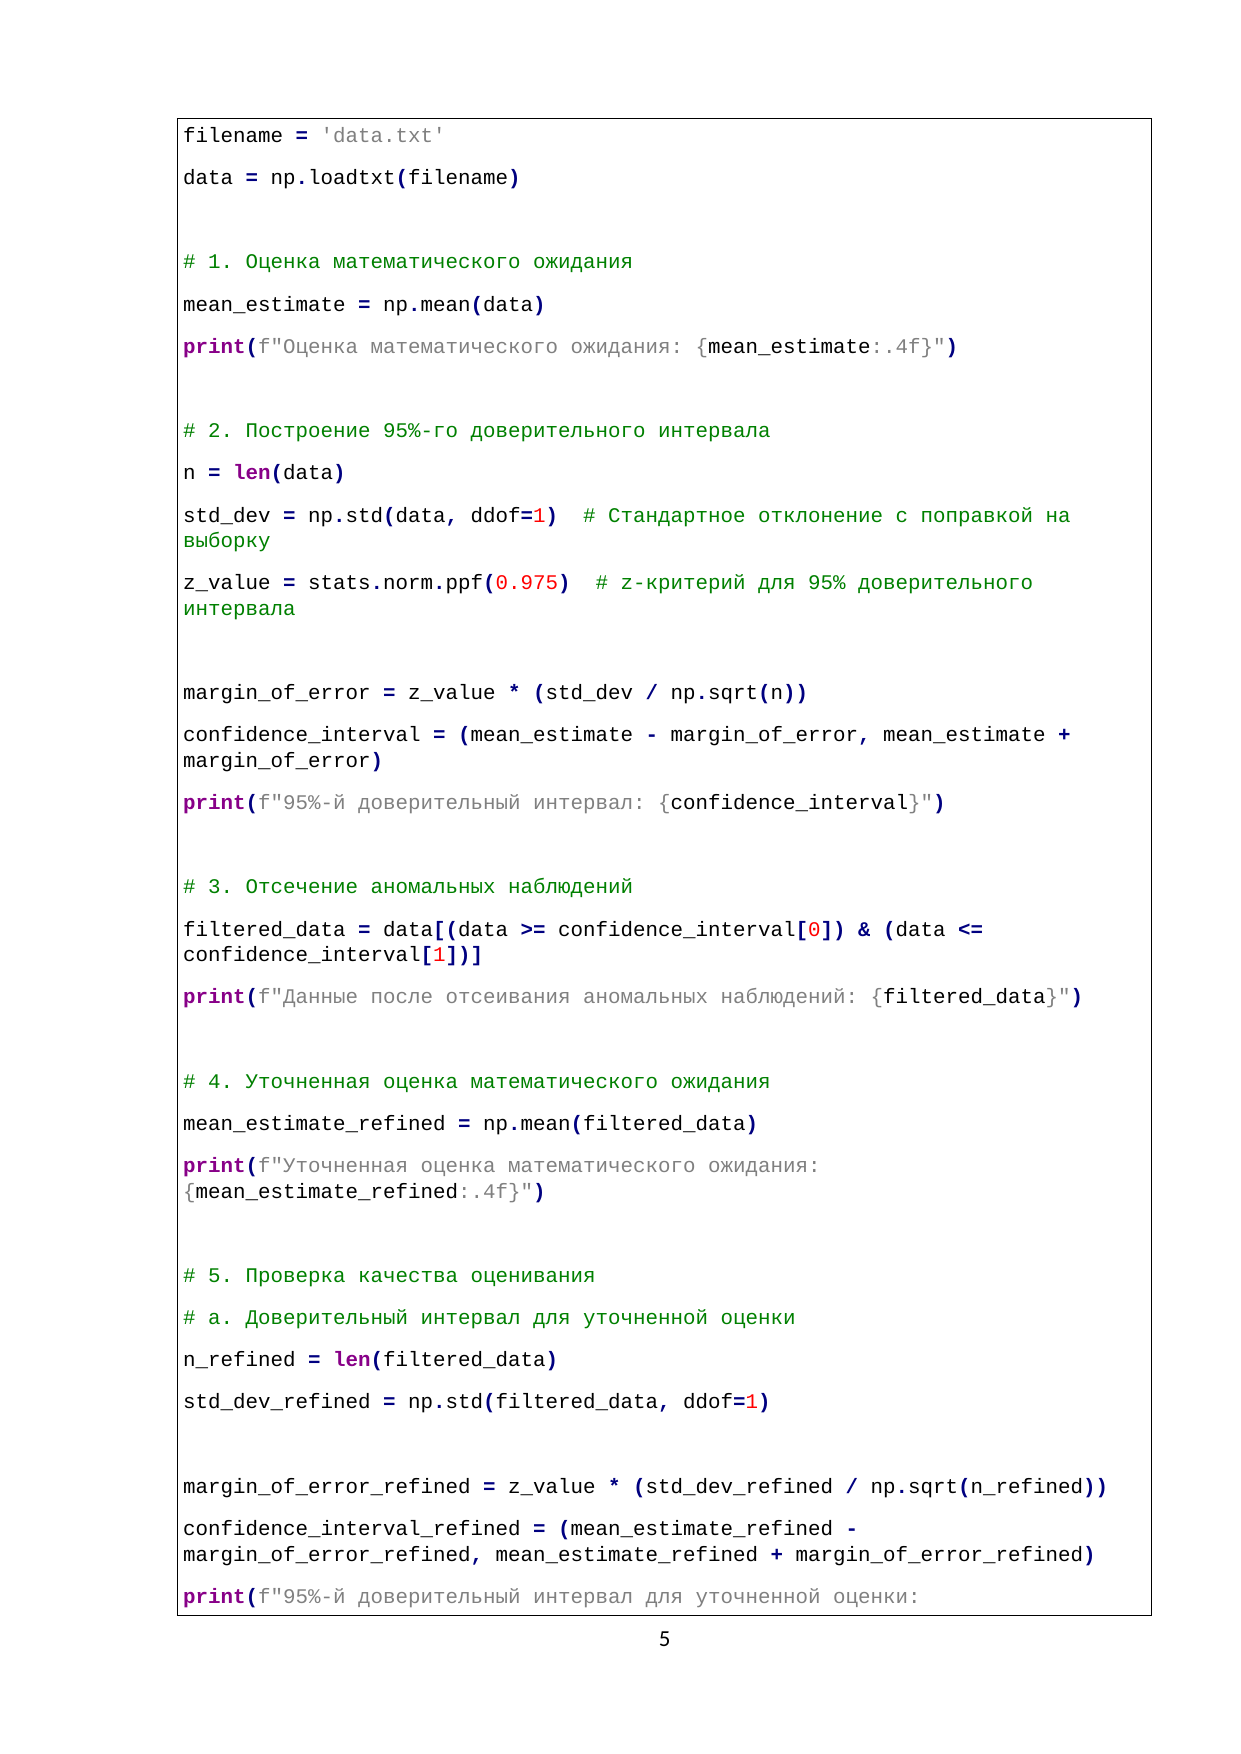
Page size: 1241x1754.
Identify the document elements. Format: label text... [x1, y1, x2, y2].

table_header filename = 'data.txt' data = np.loadtxt(filename) # 1. Оценка математического ожидания mean_estimate = np.mean(data) print(f"Оценка математического ожидания: {mean_estimate:.4f}") # 2. Построение 95%-го доверительного интервала n = len(data) std_dev = np.std(data, ddof=1) # Стандартное отклонение с поправкой на выборку z_value = stats.norm.ppf(0.975) # z-критерий для 95% доверительного интервала margin_of_error = z_value * (std_dev / np.sqrt(n)) confidence_interval = (mean_estimate - margin_of_error, mean_estimate + margin_of_error) print(f"95%-й доверительный интервал: {confidence_interval}") # 3. Отсечение аномальных наблюдений filtered_data = data[(data >= confidence_interval[0]) & (data <= confidence_interval[1])] print(f"Данные после отсеивания аномальных наблюдений: {filtered_data}") # 4. Уточненная оценка математического ожидания mean_estimate_refined = np.mean(filtered_data) print(f"Уточненная оценка математического ожидания: {mean_estimate_refined:.4f}") # 5. Проверка качества оценивания # а. Доверительный интервал для уточненной оценки n_refined = len(filtered_data) std_dev_refined = np.std(filtered_data, ddof=1) margin_of_error_refined = z_value * (std_dev_refined / np.sqrt(n_refined)) confidence_interval_refined = (mean_estimate_refined - margin_of_error_refined, mean_estimate_refined + margin_of_error_refined) print(f"95%-й доверительный интервал для уточненной оценки: [178, 119, 1151, 1615]
